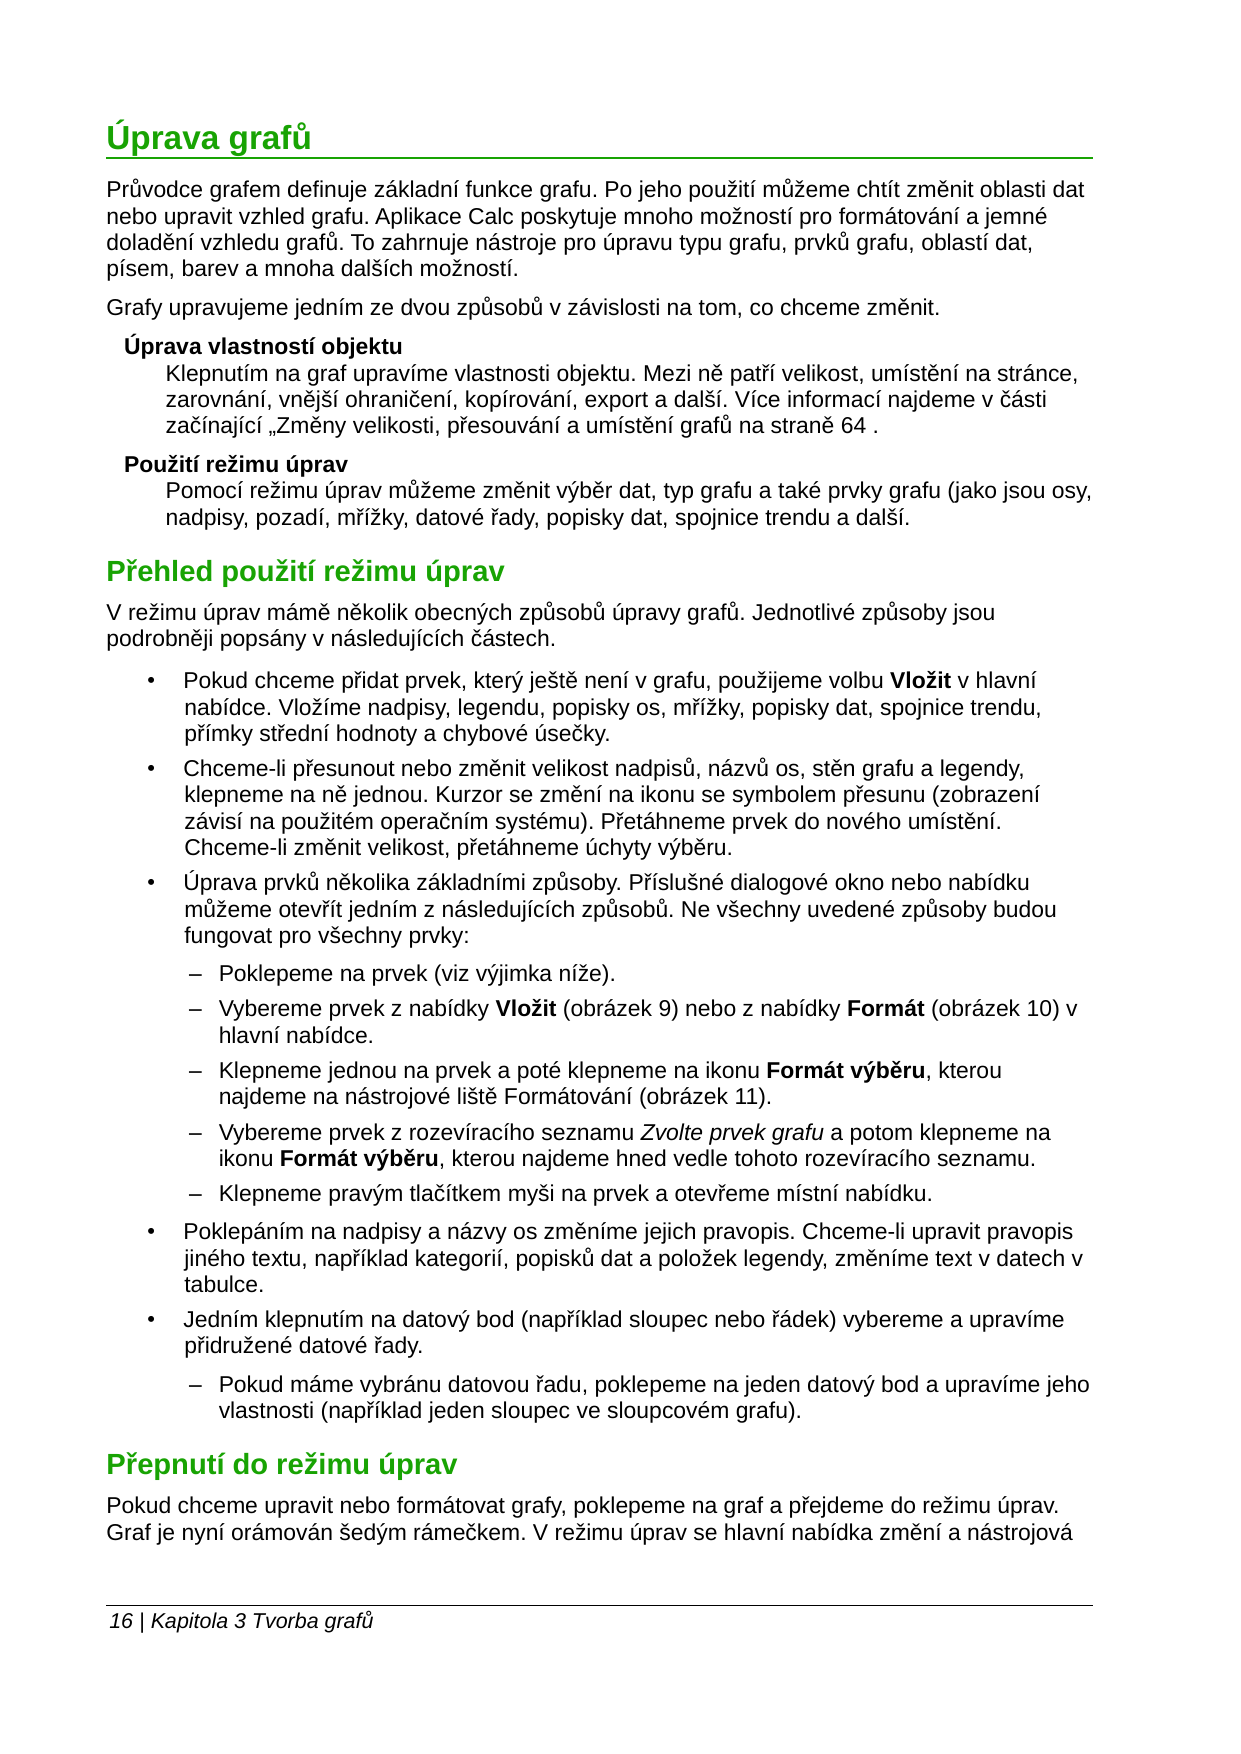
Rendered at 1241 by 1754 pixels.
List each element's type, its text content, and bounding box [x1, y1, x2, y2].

list Vybereme prvek z rozevíracího seznamu Zvolte prvek grafu a potom klepneme na ikonu Formát výběru, kterou najdeme hned vedle tohoto rozevíracího seznamu. [189, 1118, 1093, 1171]
list Jedním klepnutím na datový bod (například sloupec nebo řádek) vybereme a upravíme přidružené datové řady. [144, 1303, 1093, 1362]
list Chceme-li přesunout nebo změnit velikost nadpisů, názvů os, stěn grafu a legendy, klepneme na ně jednou. Kurzor se změní na ikonu se symbolem přesunu (zobrazení závisí na použitém operačním systému). Přetáhneme prvek do nového umístění. Chceme-li změnit velikost, přetáhneme úchyty výběru. [144, 752, 1093, 861]
subtitle Přehled použití režimu úprav [106, 554, 1093, 587]
list Pokud máme vybránu datovou řadu, poklepeme na jeden datový bod a upravíme jeho vlastnosti (například jeden sloupec ve sloupcovém grafu). [189, 1371, 1093, 1423]
list Pokud chceme přidat prvek, který ještě není v grafu, použijeme volbu Vložit v hlavní nabídce. Vložíme nadpisy, legendu, popisky os, mřížky, popisky dat, spojnice trendu, přímky střední hodnoty a chybové úsečky. [144, 664, 1093, 746]
list Klepneme jednou na prvek a poté klepneme na ikonu Formát výběru, kterou najdeme na nástrojové liště Formátování (obrázek 11). [189, 1057, 1093, 1110]
subtitle Úprava grafů [106, 118, 1093, 157]
text V režimu úprav mámě několik obecných způsobů úpravy grafů. Jednotlivé způsoby jsou podrobněji popsány v následujících částech. [106, 599, 1093, 652]
list Klepneme pravým tlačítkem myši na prvek a otevřeme místní nabídku. [189, 1180, 1093, 1206]
list Poklepeme na prvek (viz výjimka níže). [189, 960, 1093, 987]
list Úprava prvků několika základními způsoby. Příslušné dialogové okno nebo nabídku můžeme otevřít jedním z následujících způsobů. Ne všechny uvedené způsoby budou fungovat pro všechny prvky: [144, 866, 1093, 951]
text Klepnutím na graf upravíme vlastnosti objektu. Mezi ně patří velikost, umístění na stránce, zarovnání, vnější ohraničení, kopírování, export a další. Více informací najdeme v části začínající „Změna velikosti, přesouvání a umístění grafů na straně 60 . [165, 359, 1093, 438]
text Pomocí režimu úprav můžeme změnit výběr dat, typ grafu a také prvky grafu (jako jsou osy, nadpisy, pozadí, mřížky, datové řady, popisky dat, spojnice trendu a další. [165, 477, 1093, 530]
text Úprava vlastností objektu [124, 333, 1093, 359]
text Použití režimu úprav [124, 451, 1093, 477]
text Průvodce grafem definuje základní funkce grafu. Po jeho použití můžeme chtít změnit oblasti dat nebo upravit vzhled grafu. Aplikace Calc poskytuje mnoho možností pro formátování a jemné doladění vzhledu grafů. To zahrnuje nástroje pro úpravu typu grafu, prvků grafu, oblastí dat, písem, barev a mnoha dalších možností. [106, 176, 1093, 282]
subtitle Přepnutí do režimu úprav [106, 1447, 1093, 1481]
text Grafy upravujeme jedním ze dvou způsobů v závislosti na tom, co chceme změnit. [106, 294, 1093, 321]
list Vybereme prvek z nabídky Vložit (obrázek 9) nebo z nabídky Formát (obrázek 10) v hlavní nabídce. [189, 995, 1093, 1048]
list Poklepáním na nadpisy a názvy os změníme jejich pravopis. Chceme-li upravit pravopis jiného textu, například kategorií, popisků dat a položek legendy, změníme text v datech v tabulce. [144, 1215, 1093, 1297]
text Pokud chceme upravit nebo formátovat grafy, poklepeme na graf a přejdeme do režimu úprav. Graf je nyní orámován šedým rámečkem. V režimu úprav se hlavní nabídka změní a nástrojová [106, 1492, 1093, 1545]
